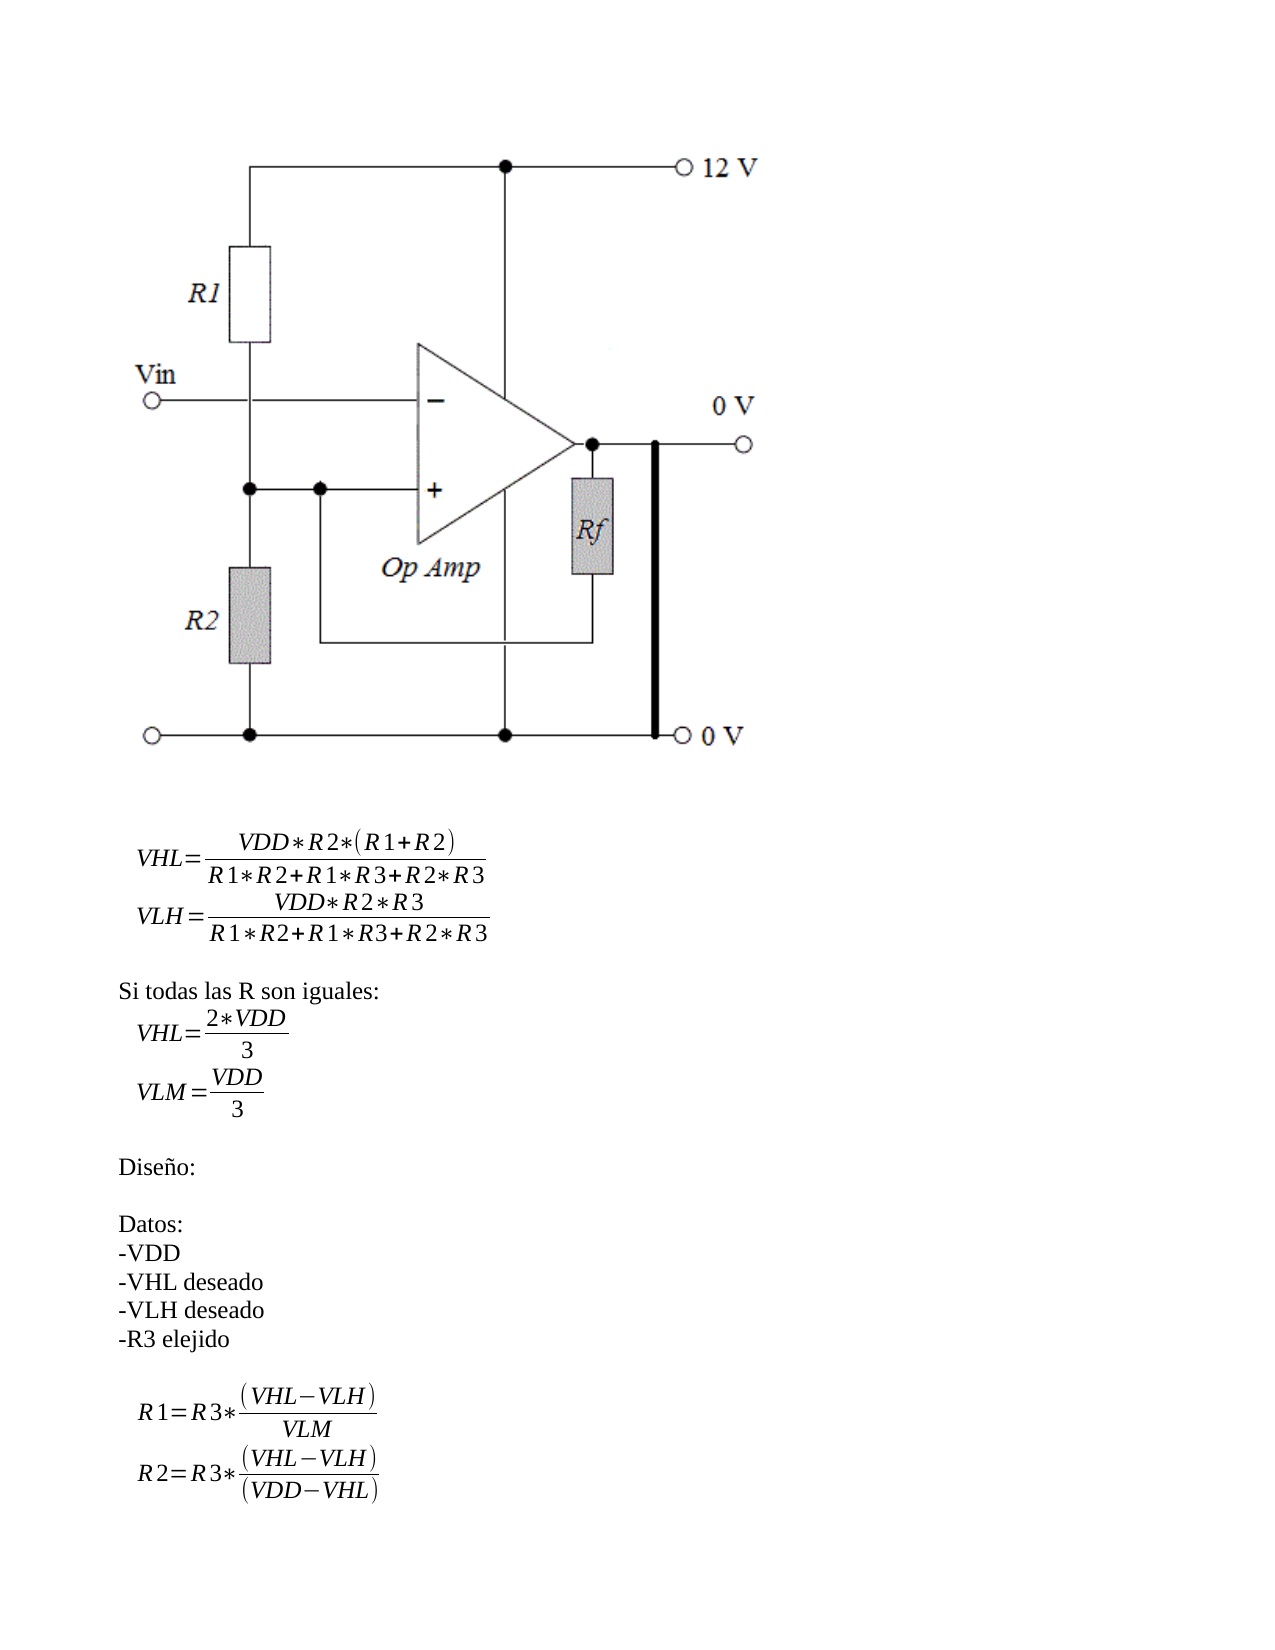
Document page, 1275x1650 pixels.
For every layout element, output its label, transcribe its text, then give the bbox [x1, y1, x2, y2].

text Diseño: [118, 1152, 1157, 1180]
text -R3 elejido [118, 1324, 1157, 1353]
text Si todas las R son iguales: [118, 976, 1157, 1064]
text -VLH deseado [118, 1295, 1157, 1324]
text Datos: -VDD [118, 1209, 1157, 1267]
text -VHL deseado [118, 1267, 1157, 1295]
picture [118, 146, 761, 799]
